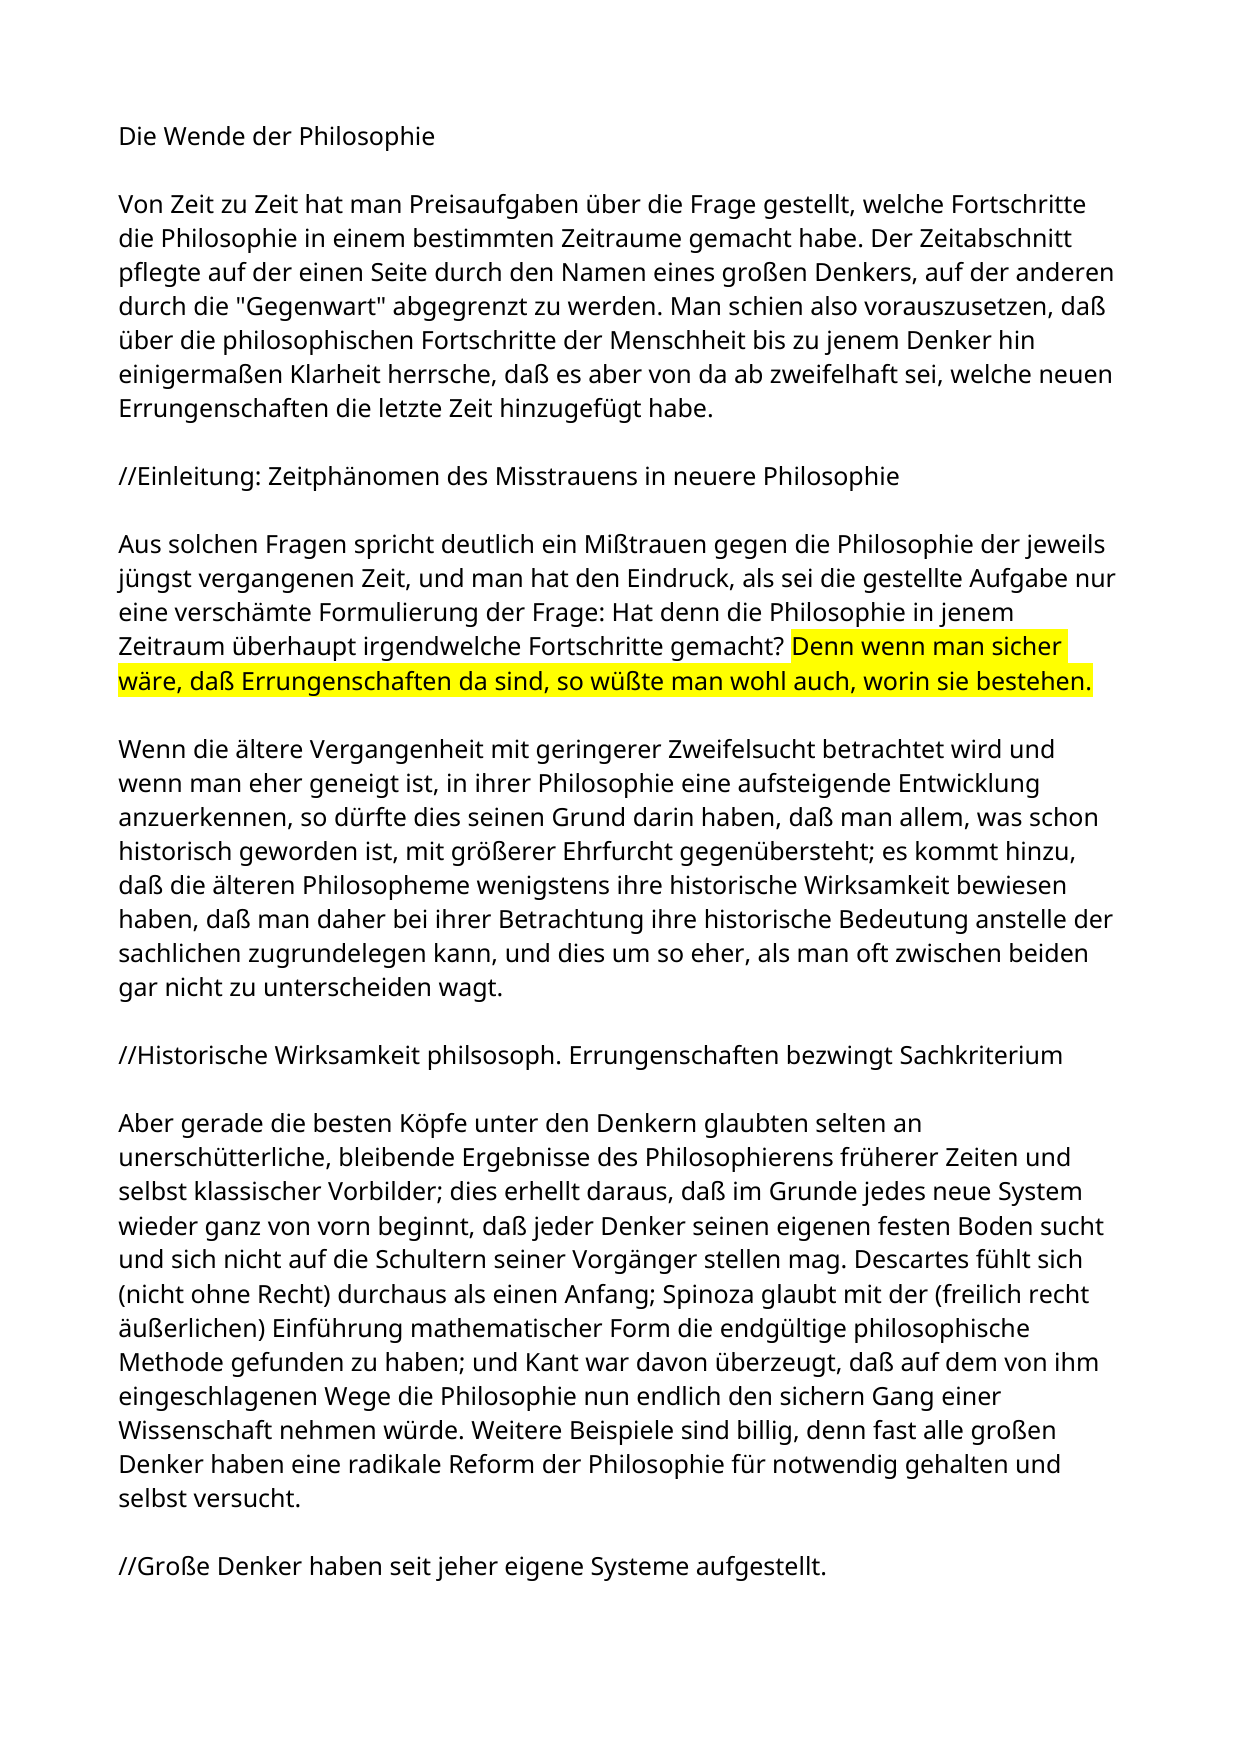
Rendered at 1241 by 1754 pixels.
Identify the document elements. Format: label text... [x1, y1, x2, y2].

text //Große Denker haben seit jeher eigene Systeme aufgestellt. [118, 1549, 1122, 1583]
text Wenn die ältere Vergangenheit mit geringerer Zweifelsucht betrachtet wird und wenn man eher geneigt ist, in ihrer Philosophie eine aufsteigende Entwicklung anzuerkennen, so dürfte dies seinen Grund darin haben, daß man allem, was schon historisch geworden ist, mit größerer Ehrfurcht gegenübersteht; es kommt hinzu, daß die älteren Philosopheme wenigstens ihre historische Wirksamkeit bewiesen haben, daß man daher bei ihrer Betrachtung ihre historische Bedeutung anstelle der sachlichen zugrundelegen kann, und dies um so eher, als man oft zwischen beiden gar nicht zu unterscheiden wagt. [118, 731, 1122, 1004]
text Die Wende der Philosophie [118, 118, 1122, 152]
text Aus solchen Fragen spricht deutlich ein Mißtrauen gegen die Philosophie der jeweils jüngst vergangenen Zeit, und man hat den Eindruck, als sei die gestellte Aufgabe nur eine verschämte Formulierung der Frage: Hat denn die Philosophie in jenem Zeitraum überhaupt irgendwelche Fortschritte gemacht? Denn wenn man sicher wäre, daß Errungenschaften da sind, so wüßte man wohl auch, worin sie bestehen. [118, 527, 1122, 697]
text //Einleitung: Zeitphänomen des Misstrauens in neuere Philosophie [118, 459, 1122, 493]
text Aber gerade die besten Köpfe unter den Denkern glaubten selten an unerschütterliche, bleibende Ergebnisse des Philosophierens früherer Zeiten und selbst klassischer Vorbilder; dies erhellt daraus, daß im Grunde jedes neue System wieder ganz von vorn beginnt, daß jeder Denker seinen eigenen festen Boden sucht und sich nicht auf die Schultern seiner Vorgänger stellen mag. Descartes fühlt sich (nicht ohne Recht) durchaus als einen Anfang; Spinoza glaubt mit der (freilich recht äußerlichen) Einführung mathematischer Form die endgültige philosophische Methode gefunden zu haben; und Kant war davon überzeugt, daß auf dem von ihm eingeschlagenen Wege die Philosophie nun endlich den sichern Gang einer Wissenschaft nehmen würde. Weitere Beispiele sind billig, denn fast alle großen Denker haben eine radikale Reform der Philosophie für notwendig gehalten und selbst versucht. [118, 1106, 1122, 1515]
text //Historische Wirksamkeit philsosoph. Errungenschaften bezwingt Sachkriterium [118, 1038, 1122, 1072]
text Von Zeit zu Zeit hat man Preisaufgaben über die Frage gestellt, welche Fortschritte die Philosophie in einem bestimmten Zeitraume gemacht habe. Der Zeitabschnitt pflegte auf der einen Seite durch den Namen eines großen Denkers, auf der anderen durch die "Gegenwart" abgegrenzt zu werden. Man schien also vorauszusetzen, daß über die philosophischen Fortschritte der Menschheit bis zu jenem Denker hin einigermaßen Klarheit herrsche, daß es aber von da ab zweifelhaft sei, welche neuen Errungenschaften die letzte Zeit hinzugefügt habe. [118, 186, 1122, 425]
